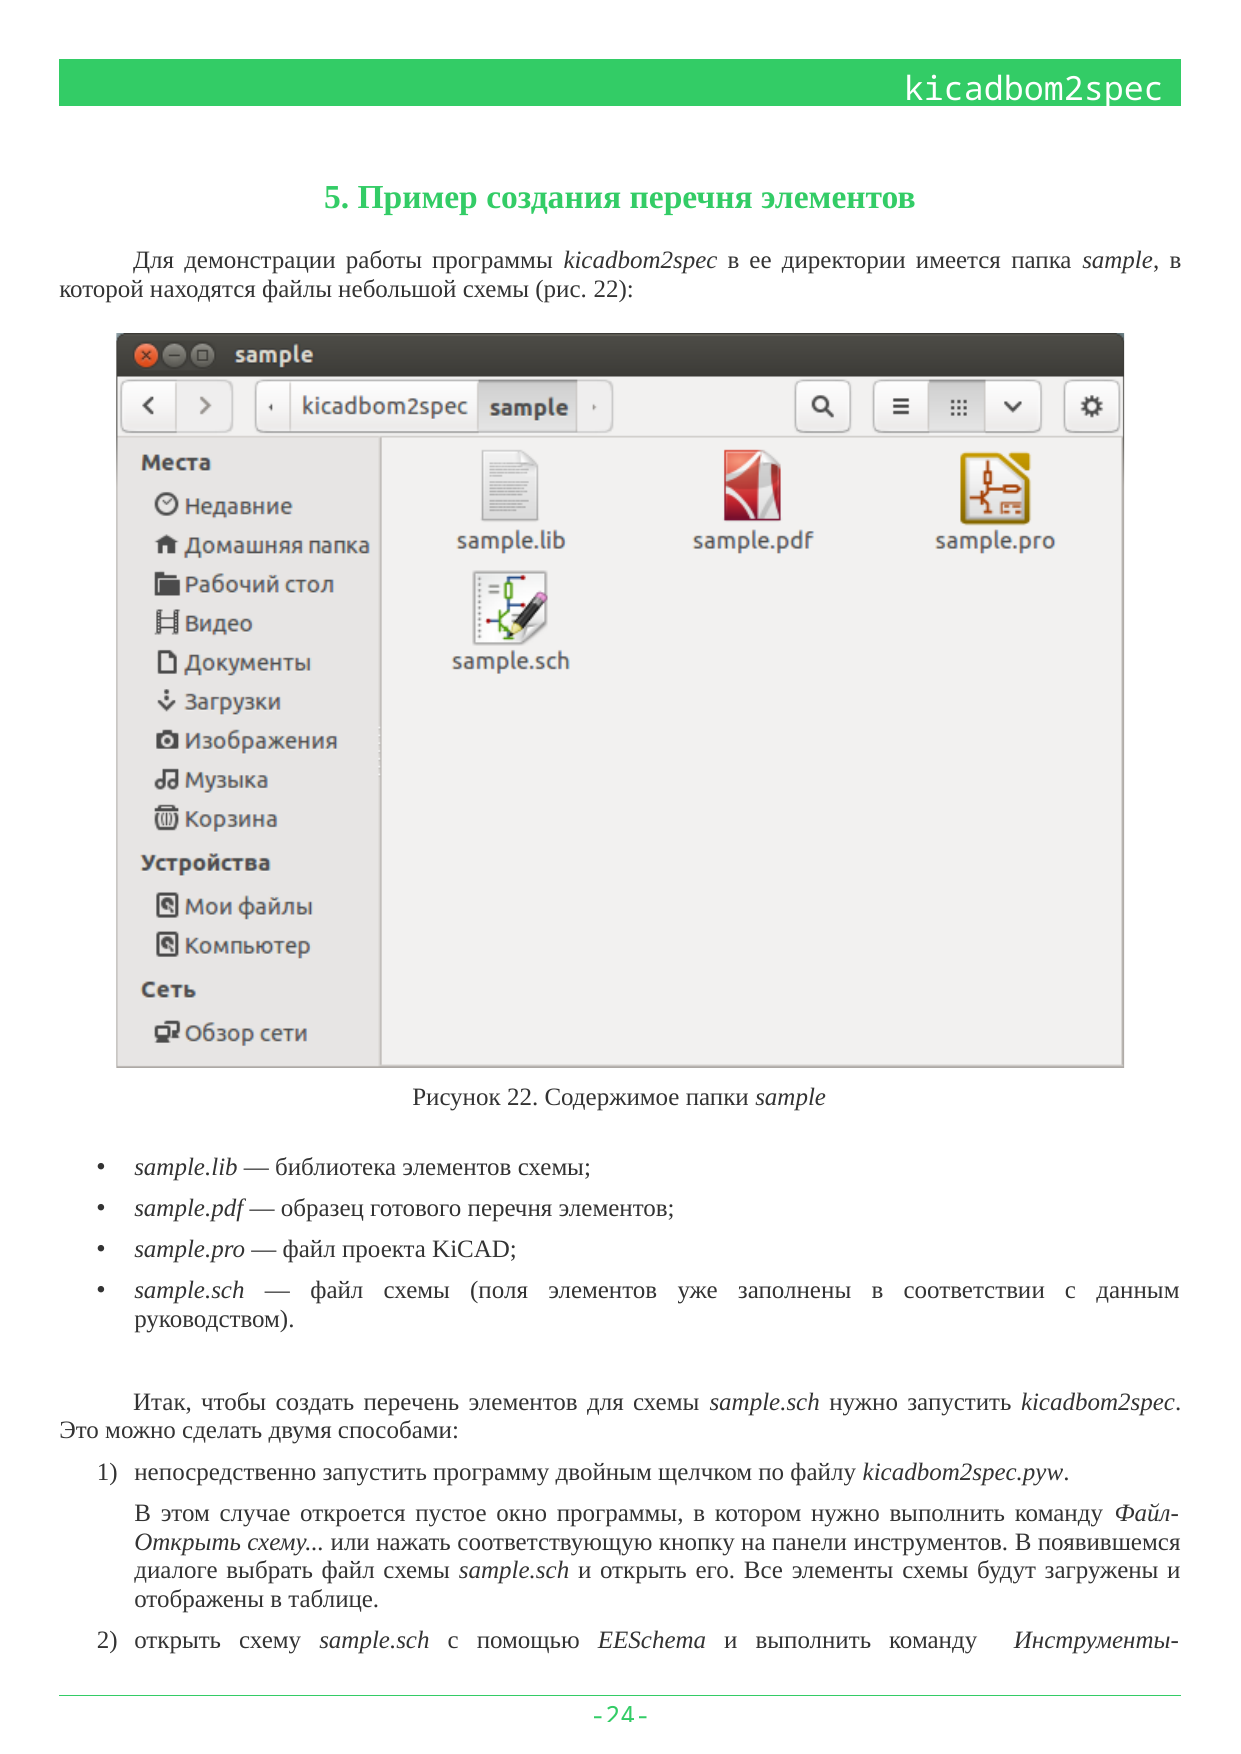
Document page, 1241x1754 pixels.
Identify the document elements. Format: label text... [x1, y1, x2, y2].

list sample.pro — файл проекта KiCAD; [97, 1234, 1181, 1263]
list В этом случае откроется пустое окно программы, в котором нужно выполнить команду Файл-Открыть схему... или нажать соответствующую кнопку на панели инструментов. В появившемся диалоге выбрать файл схемы sample.sch и открыть его. Все элементы схемы будут загружены и отображены в таблице. [97, 1498, 1181, 1613]
subtitle 5. Пример создания перечня элементов [59, 177, 1181, 216]
list sample.lib — библиотека элементов схемы; [97, 1152, 1181, 1181]
text Рисунок 22. Содержимое папки sample [116, 1068, 1124, 1111]
picture [116, 333, 1125, 1068]
text Итак, чтобы создать перечень элементов для схемы sample.sch нужно запустить kicadbom2spec. Это можно сделать двумя способами: [59, 1387, 1181, 1444]
list открыть схему sample.sch с помощью EESchema и выполнить команду Инструменты- [97, 1626, 1181, 1654]
list непосредственно запустить программу двойным щелчком по файлу kicadbom2spec.pyw. [97, 1457, 1181, 1486]
list sample.pdf — образец готового перечня элементов; [97, 1193, 1181, 1222]
list sample.sch — файл схемы (поля элементов уже заполнены в соответствии с данным руководством). [97, 1276, 1181, 1333]
text Для демонстрации работы программы kicadbom2spec в ее директории имеется папка sample, в которой находятся файлы небольшой схемы (рис. 22): [59, 245, 1181, 303]
